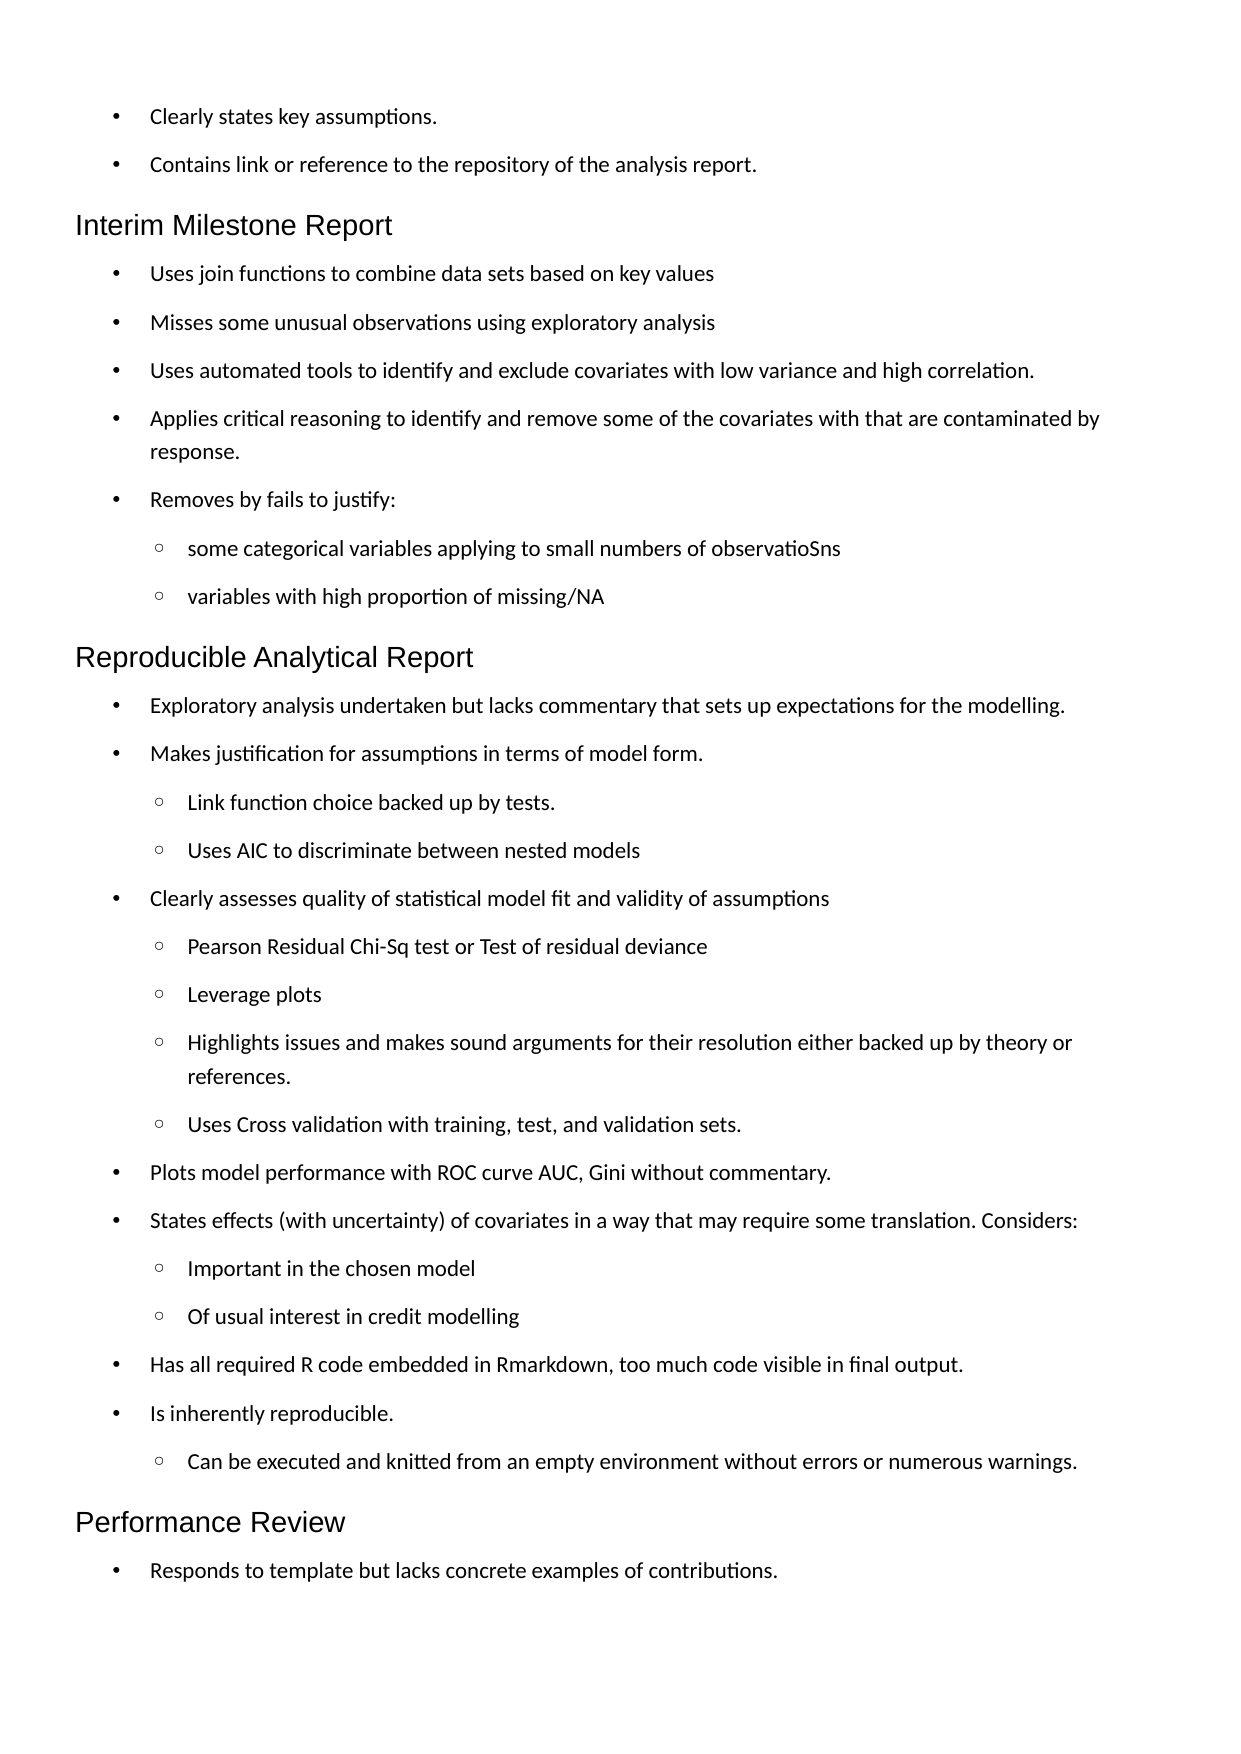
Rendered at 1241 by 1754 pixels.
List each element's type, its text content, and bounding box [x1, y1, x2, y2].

list Applies critical reasoning to identify and remove some of the covariates with that are contaminated by response. [112, 404, 1165, 465]
list Link function choice backed up by tests. [150, 788, 1165, 816]
list Uses automated tools to identify and exclude covariates with low variance and high correlation. [112, 356, 1165, 384]
subtitle Performance Review [75, 1505, 1165, 1539]
list Contains link or reference to the repository of the analysis report. [112, 150, 1165, 178]
list Uses join functions to combine data sets based on key values [112, 259, 1165, 287]
list Responds to template but lacks concrete examples of contributions. [112, 1556, 1165, 1584]
list Misses some unusual observations using exploratory analysis [112, 308, 1165, 336]
list Clearly assesses quality of statistical model fit and validity of assumptions [112, 884, 1165, 912]
list States effects (with uncertainty) of covariates in a way that may require some translation. Considers: [112, 1206, 1165, 1234]
list Makes justification for assumptions in terms of model form. [112, 739, 1165, 767]
list Can be executed and knitted from an empty environment without errors or numerous warnings. [150, 1447, 1165, 1475]
list Has all required R code embedded in Rmarkdown, too much code visible in final output. [112, 1351, 1165, 1378]
list Plots model performance with ROC curve AUC, Gini without commentary. [112, 1158, 1165, 1186]
list some categorical variables applying to small numbers of observatioSns [150, 534, 1165, 562]
list Removes by fails to justify: [112, 486, 1165, 513]
list Clearly states key assumptions. [112, 102, 1165, 130]
list variables with high proportion of missing/NA [150, 582, 1165, 610]
list Uses AIC to discriminate between nested models [150, 836, 1165, 864]
list Of usual interest in credit modelling [150, 1302, 1165, 1330]
list Pearson Residual Chi-Sq test or Test of residual deviance [150, 932, 1165, 960]
list Exploratory analysis undertaken but lacks commentary that sets up expectations for the modelling. [112, 691, 1165, 719]
subtitle Reproducible Analytical Report [75, 640, 1165, 674]
list Leverage plots [150, 980, 1165, 1008]
list Important in the chosen model [150, 1254, 1165, 1282]
subtitle Interim Milestone Report [75, 208, 1165, 242]
list Uses Cross validation with training, test, and validation sets. [150, 1110, 1165, 1138]
list Highlights issues and makes sound arguments for their resolution either backed up by theory or references. [150, 1028, 1165, 1090]
list Is inherently reproducible. [112, 1399, 1165, 1427]
